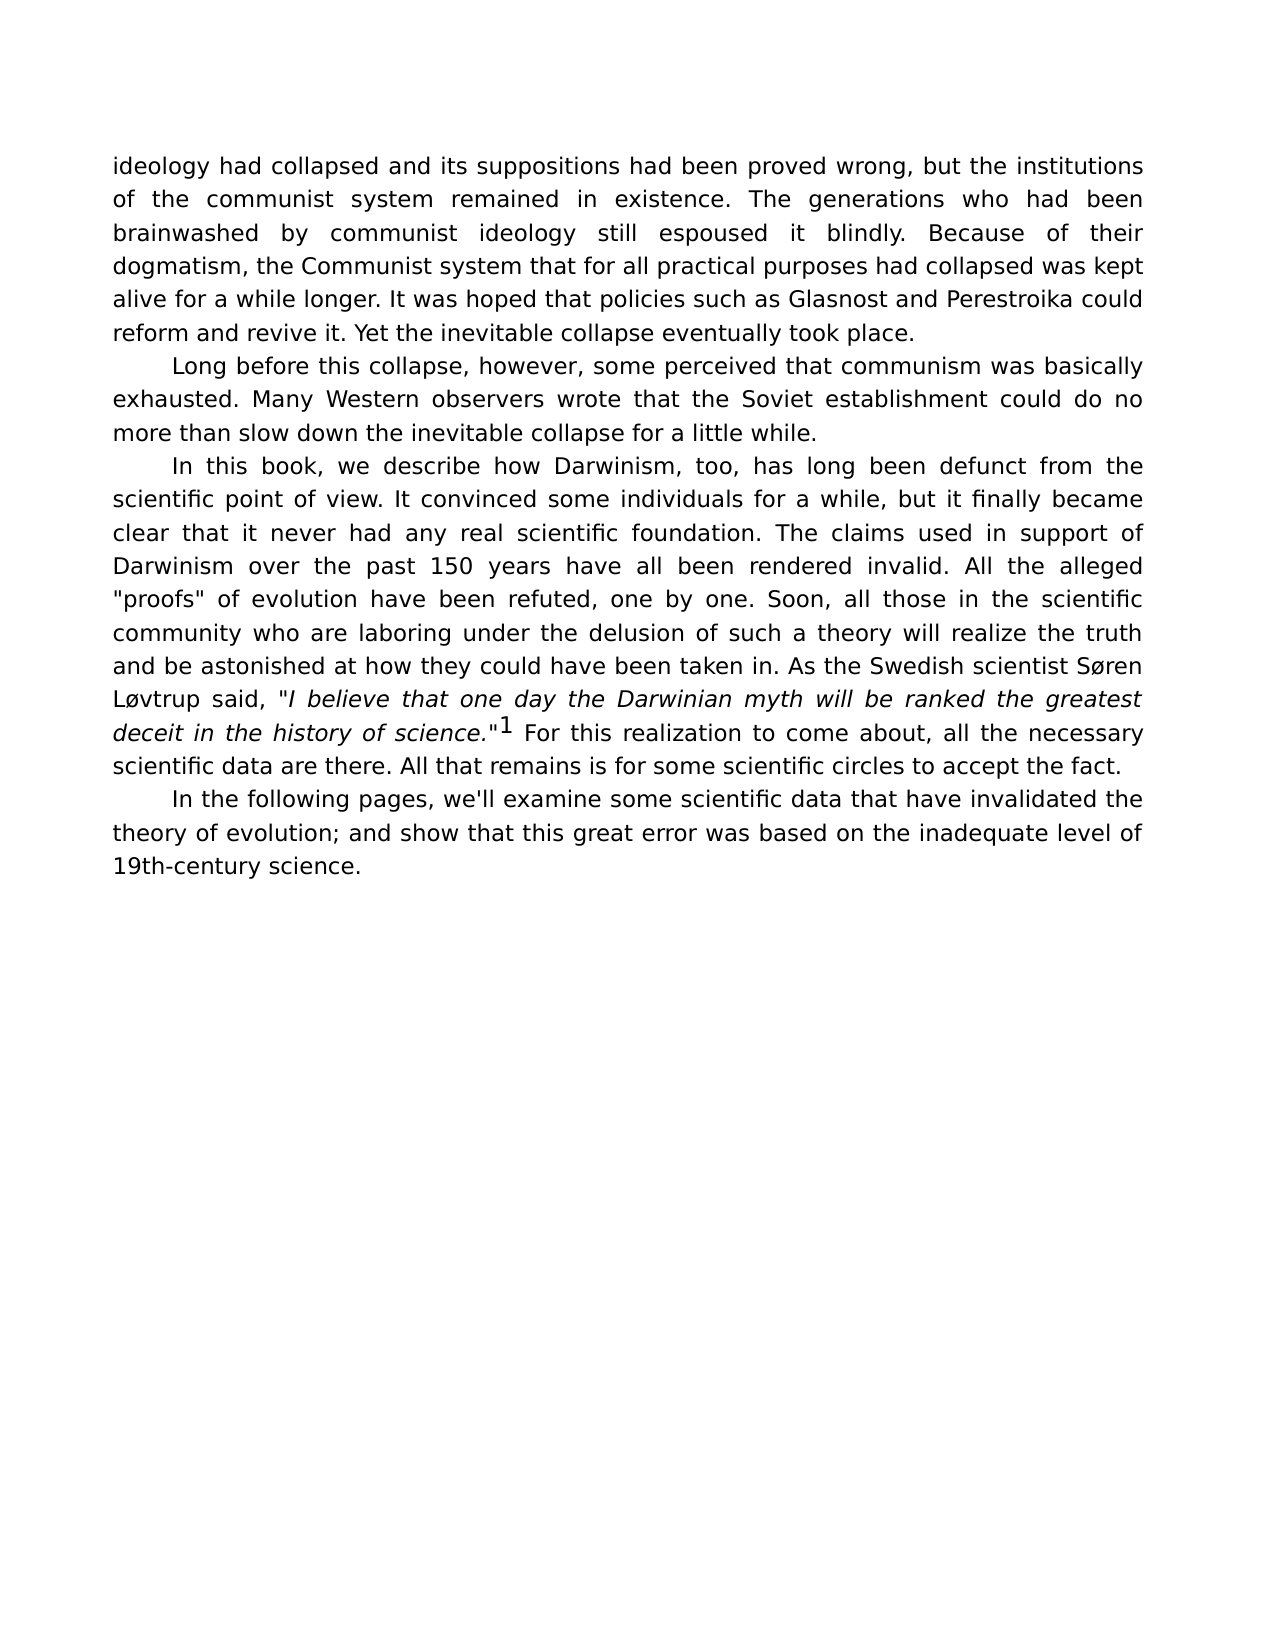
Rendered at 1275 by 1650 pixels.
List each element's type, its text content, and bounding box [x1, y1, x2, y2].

text In the following pages, we'll examine some scientific data that have invalidated the theory of evolution; and show that this great error was based on the inadequate level of 19th-century science. [112, 781, 1145, 881]
text In this book, we describe how Darwinism, too, has long been defunct from the scientific point of view. It convinced some individuals for a while, but it finally became clear that it never had any real scientific foundation. The claims used in support of Darwinism over the past 150 years have all been rendered invalid. All the alleged "proofs" of evolution have been refuted, one by one. Soon, all those in the scientific community who are laboring under the delusion of such a theory will realize the truth and be astonished at how they could have been taken in. As the Swedish scientist Søren Løvtrup said, "I believe that one day the Darwinian myth will be ranked the greatest deceit in the history of science."1 For this realization to come about, all the necessary scientific data are there. All that remains is for some scientific circles to accept the fact. [112, 448, 1145, 781]
text Long before this collapse, however, some perceived that communism was basically exhausted. Many Western observers wrote that the Soviet establishment could do no more than slow down the inevitable collapse for a little while. [112, 348, 1145, 448]
text ideology had collapsed and its suppositions had been proved wrong, but the institutions of the communist system remained in existence. The generations who had been brainwashed by communist ideology still espoused it blindly. Because of their dogmatism, the Communist system that for all practical purposes had collapsed was kept alive for a while longer. It was hoped that policies such as Glasnost and Perestroika could reform and revive it. Yet the inevitable collapse eventually took place. [112, 148, 1145, 348]
